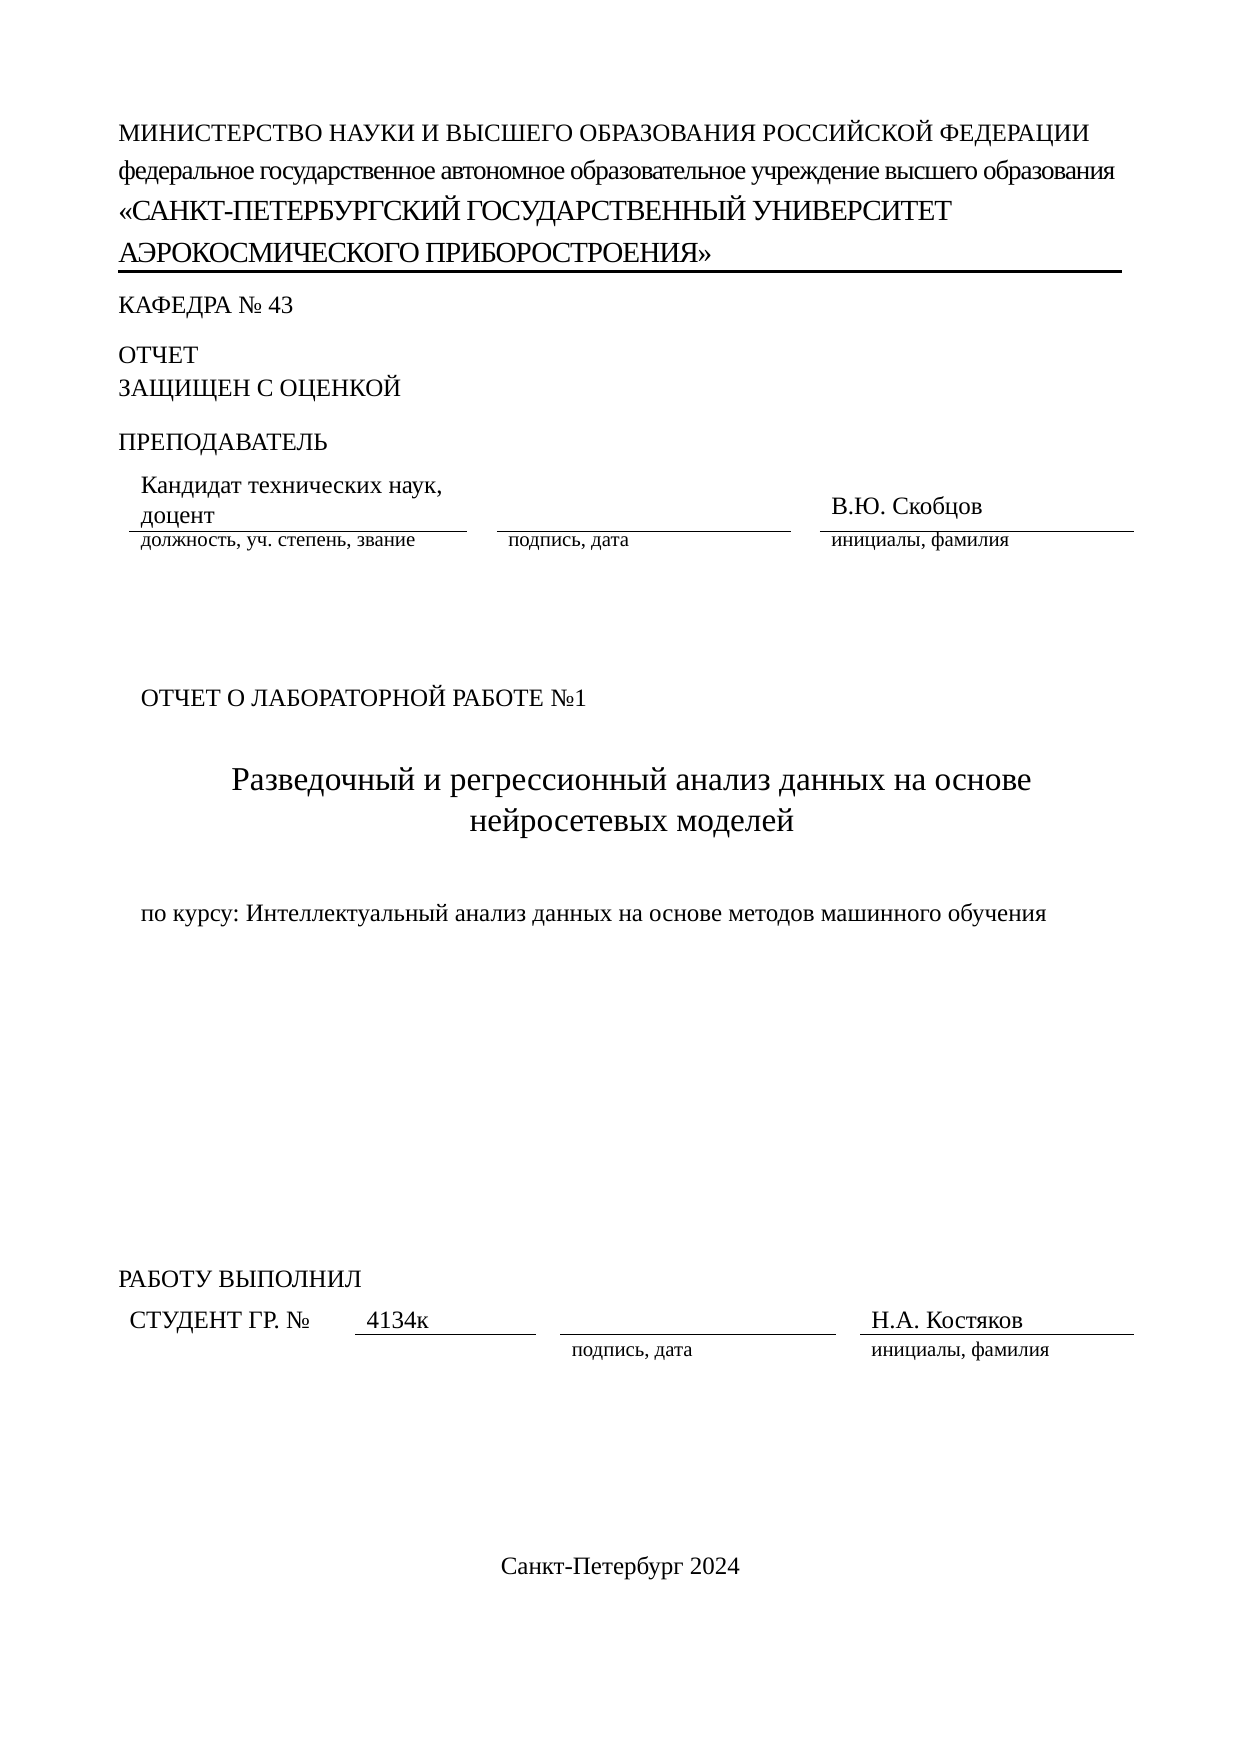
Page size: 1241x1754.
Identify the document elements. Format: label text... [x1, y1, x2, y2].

table_header [560, 1293, 836, 1334]
table_header Кандидат технических наук, доцент [129, 470, 467, 531]
table_cell подпись, дата [560, 1335, 836, 1363]
text РАБОТУ ВЫПОЛНИЛ [118, 1264, 1122, 1292]
text КАФЕДРА № 43 [118, 290, 1122, 319]
table_header ОТЧЕТ О ЛАБОРАТОРНОЙ РАБОТЕ №1 [129, 584, 1134, 714]
table_cell инициалы, фамилия [820, 532, 1134, 551]
table_cell [467, 531, 497, 551]
table_cell должность, уч. степень, звание [129, 532, 467, 551]
text МИНИСТЕРСТВО НАУКИ И ВЫСШЕГО ОБРАЗОВАНИЯ РОССИЙСКОЙ ФЕДЕРАЦИИ [118, 118, 1122, 147]
table_header [836, 1293, 860, 1334]
table_header Н.А. Костяков [860, 1293, 1134, 1334]
text АЭРОКОСМИЧЕСКОГО ПРИБОРОСТРОЕНИЯ» [118, 235, 1122, 270]
table_header [536, 1293, 560, 1334]
table_cell [129, 1056, 1134, 1089]
text федеральное государственное автономное образовательное учреждение высшего образования [118, 154, 1122, 185]
table_header 4134к [355, 1293, 536, 1334]
table_cell [536, 1334, 560, 1363]
text «САНКТ-ПЕТЕРБУРГСКИЙ ГОСУДАРСТВЕННЫЙ УНИВЕРСИТЕТ [118, 193, 1122, 226]
table_cell подпись, дата [497, 532, 791, 551]
table_cell [791, 531, 820, 551]
text Санкт-Петербург 2024 [118, 1551, 1122, 1580]
table_header [497, 470, 791, 531]
table_header В.Ю. Скобцов [820, 470, 1134, 531]
text ПРЕПОДАВАТЕЛЬ [118, 427, 1122, 456]
table_header [467, 470, 497, 531]
table_cell [129, 997, 1134, 1056]
table_cell инициалы, фамилия [860, 1335, 1134, 1363]
table_cell Разведочный и регрессионный анализ данных на основе нейросетевых моделей [129, 714, 1134, 886]
table_cell по курсу: Интеллектуальный анализ данных на основе методов машинного обучения [129, 886, 1134, 997]
table_header [791, 470, 820, 531]
table_cell [836, 1334, 860, 1363]
text ОТЧЕТ ЗАЩИЩЕН С ОЦЕНКОЙ [118, 340, 1122, 402]
table_cell [355, 1335, 536, 1363]
table_header СТУДЕНТ ГР. № [129, 1293, 355, 1334]
table_cell [129, 1334, 355, 1363]
